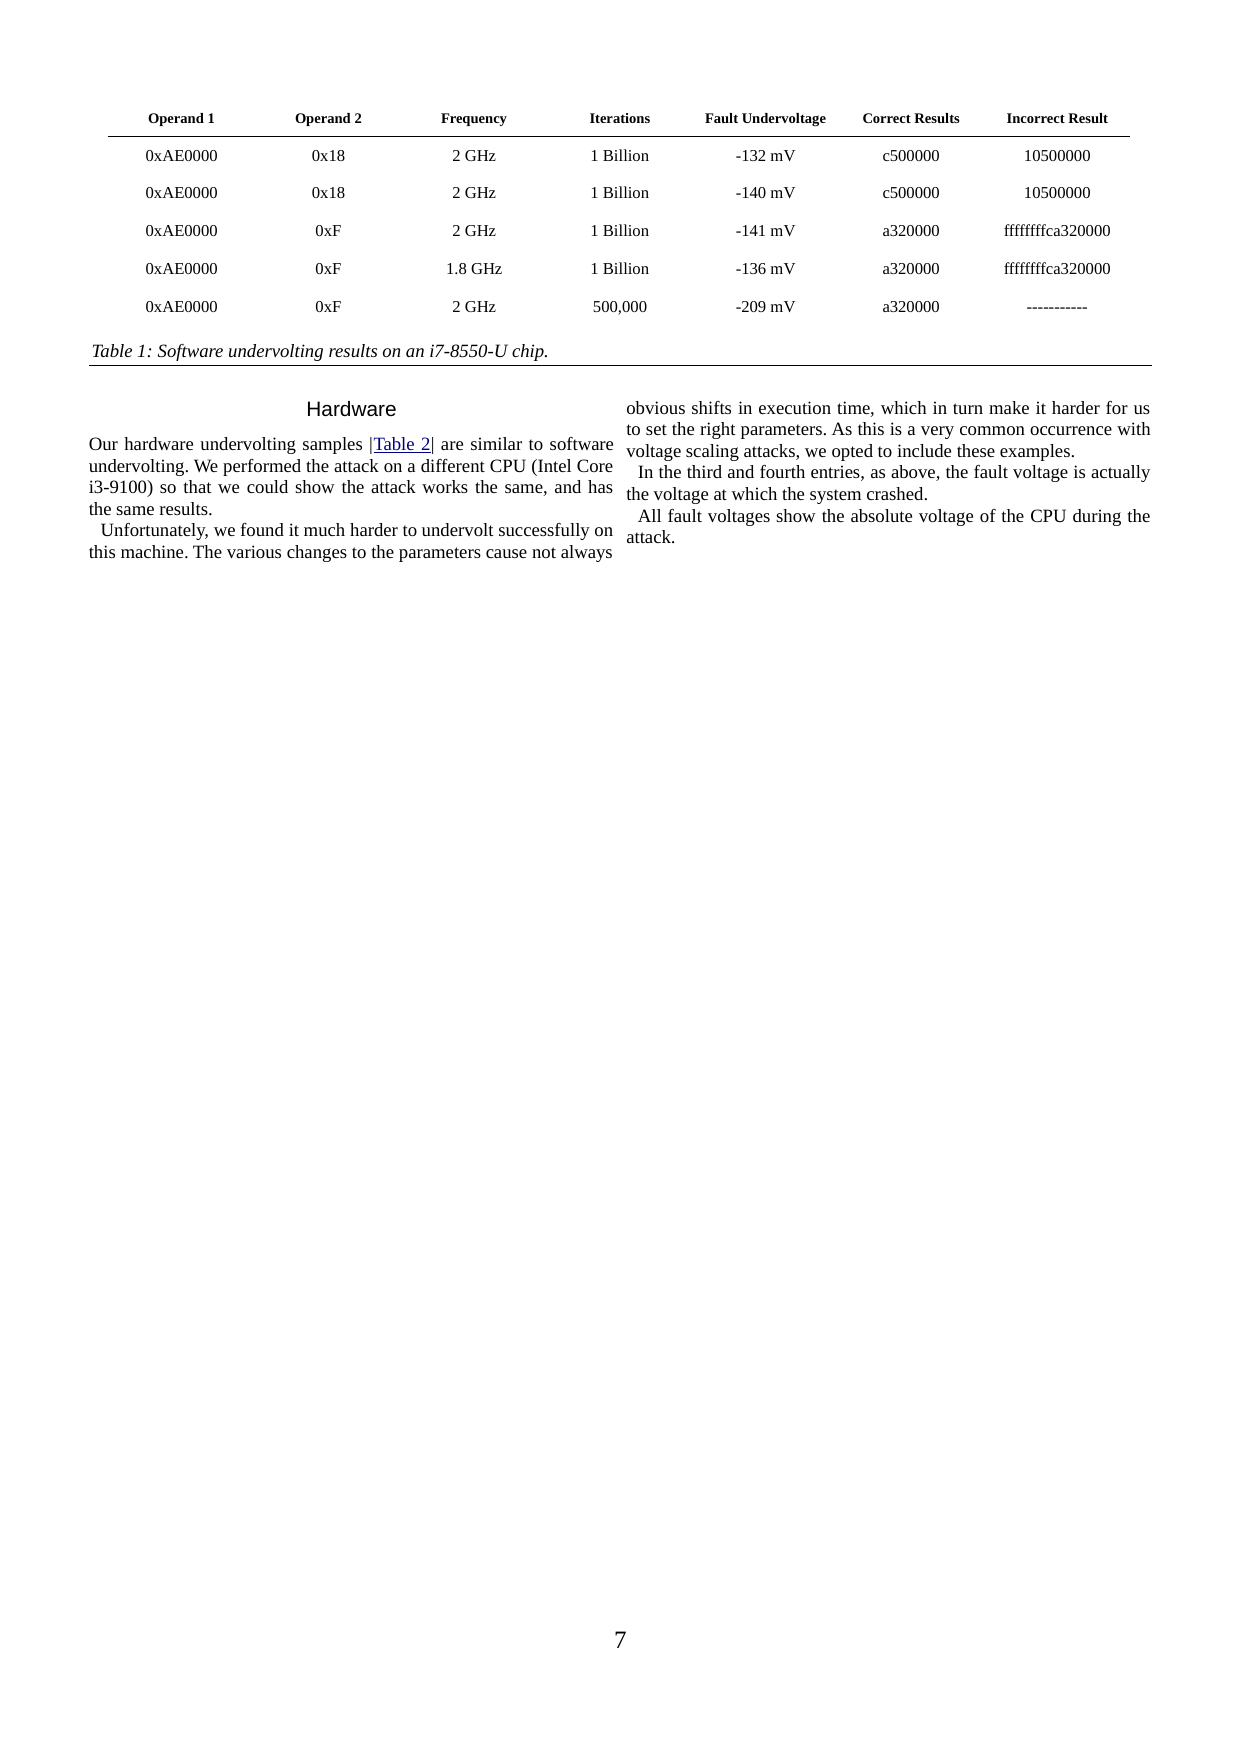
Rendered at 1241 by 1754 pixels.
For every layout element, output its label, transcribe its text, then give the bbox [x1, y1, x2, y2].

table_cell 0xF [255, 288, 401, 326]
table_cell a320000 [838, 288, 984, 326]
text Our hardware undervolting samples |Table 2| are similar to software undervolting. We performed the attack on a different CPU (Intel Core i3-9100) so that we could show the attack works the same, and has the same results. [88, 433, 614, 519]
table_cell -141 mV [693, 212, 838, 250]
table_cell 0xF [255, 212, 401, 250]
table_cell 2 GHz [401, 137, 547, 174]
text Unfortunately, we found it much harder to undervolt successfully on this machine. The various changes to the parameters cause not always [88, 519, 614, 562]
table_cell 0xF [255, 250, 401, 288]
table_cell 0xAE0000 [108, 137, 255, 174]
table_header Frequency [401, 100, 547, 136]
table_cell ffffffffca320000 [984, 212, 1130, 250]
table_cell c500000 [838, 174, 984, 212]
text All fault voltages show the absolute voltage of the CPU during the attack. [626, 504, 1152, 548]
table_cell 1 Billion [547, 212, 692, 250]
text obvious shifts in execution time, which in turn make it harder for us to set the right parameters. As this is a very common occurrence with voltage scaling attacks, we opted to include these examples. [626, 397, 1152, 461]
table_cell 2 GHz [401, 174, 547, 212]
table_cell -209 mV [693, 288, 838, 326]
table_cell ----------- [984, 288, 1130, 326]
table_cell 0x18 [255, 137, 401, 174]
table_cell c500000 [838, 137, 984, 174]
table_header Fault Undervoltage [693, 100, 838, 136]
table_header Operand 1 [108, 100, 255, 136]
table_cell 1 Billion [547, 250, 692, 288]
table_cell 0x18 [255, 174, 401, 212]
table_cell ffffffffca320000 [984, 250, 1130, 288]
table_cell 0xAE0000 [108, 250, 255, 288]
table_cell 1 Billion [547, 137, 692, 174]
table_cell 0xAE0000 [108, 212, 255, 250]
table_header Correct Results [838, 100, 984, 136]
list Table 1: Software undervolting results on an i7-8550-U chip. [88, 337, 1152, 365]
table_cell 10500000 [984, 137, 1130, 174]
table_cell a320000 [838, 250, 984, 288]
table_cell 500,000 [547, 288, 692, 326]
table_cell -132 mV [693, 137, 838, 174]
text In the third and fourth entries, as above, the fault voltage is actually the voltage at which the system crashed. [626, 461, 1152, 504]
table_cell 1.8 GHz [401, 250, 547, 288]
table_header Incorrect Result [984, 100, 1130, 136]
table_cell -136 mV [693, 250, 838, 288]
subtitle Hardware [88, 397, 614, 421]
table_cell -140 mV [693, 174, 838, 212]
table_cell 0xAE0000 [108, 288, 255, 326]
table_cell 0xAE0000 [108, 174, 255, 212]
table_cell 2 GHz [401, 288, 547, 326]
table_cell 1 Billion [547, 174, 692, 212]
table_cell 10500000 [984, 174, 1130, 212]
table_header Operand 2 [255, 100, 401, 136]
table_cell a320000 [838, 212, 984, 250]
table_header Iterations [547, 100, 692, 136]
table_cell 2 GHz [401, 212, 547, 250]
